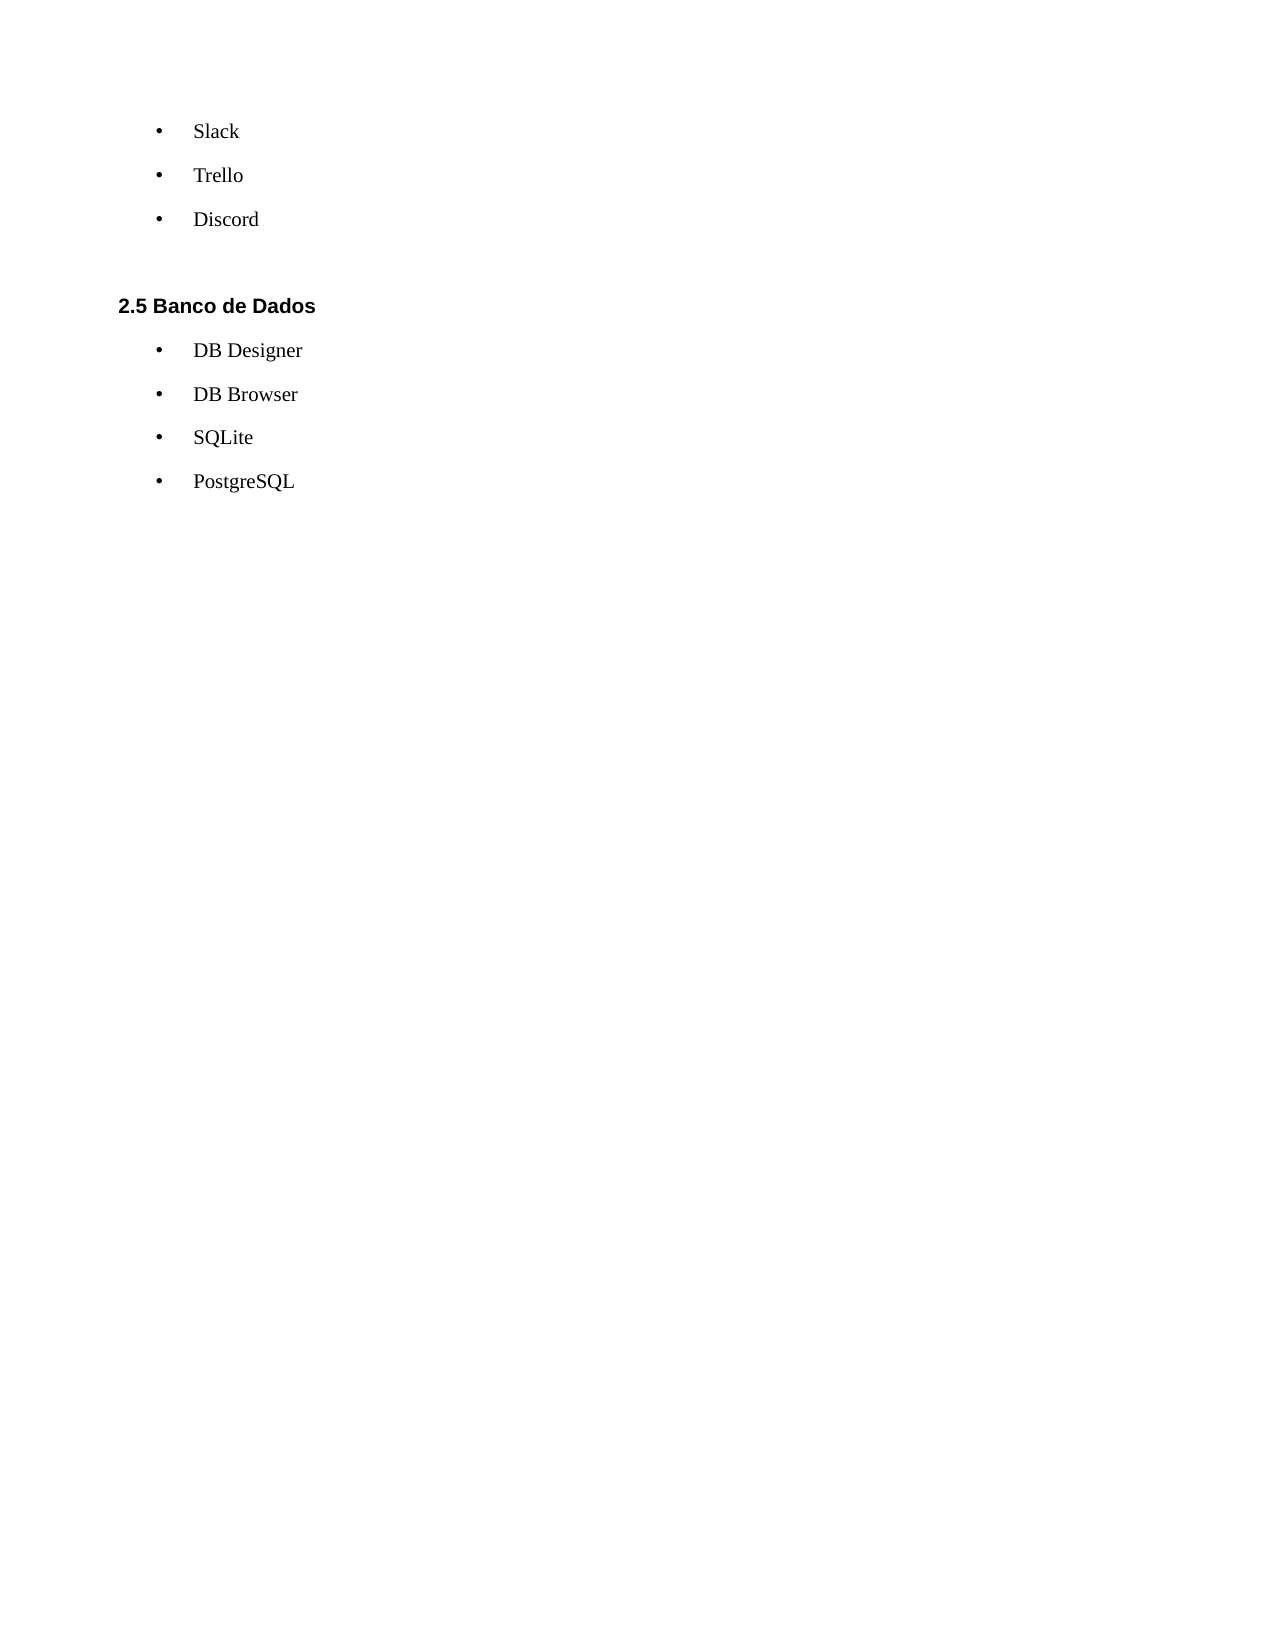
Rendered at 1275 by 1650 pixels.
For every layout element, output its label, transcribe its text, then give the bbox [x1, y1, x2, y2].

list Discord [156, 206, 1157, 231]
text 2.5 Banco de Dados [118, 293, 1157, 318]
list DB Designer [156, 337, 1157, 362]
list Trello [156, 162, 1157, 187]
list Slack [156, 118, 1157, 143]
list PostgreSQL [156, 468, 1157, 493]
list DB Browser [156, 381, 1157, 406]
list SQLite [156, 424, 1157, 449]
